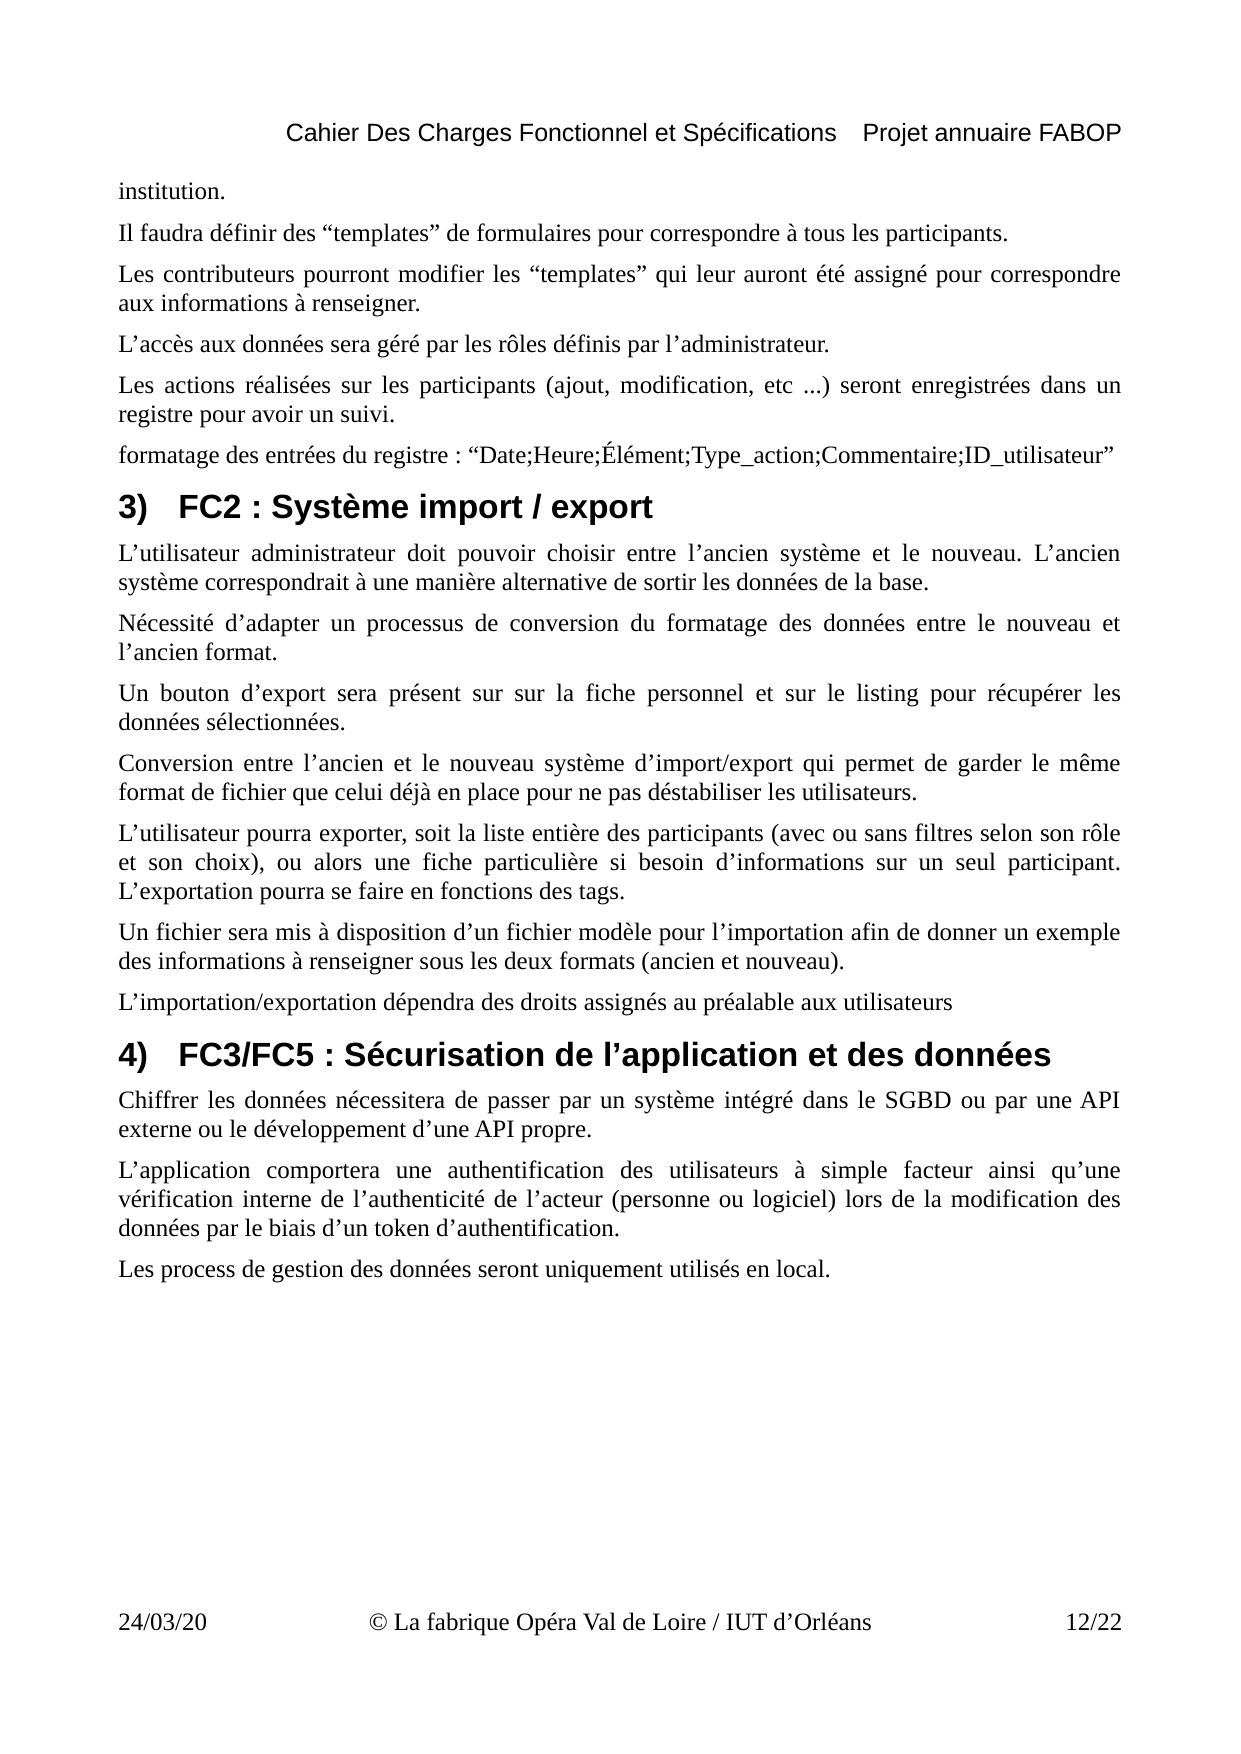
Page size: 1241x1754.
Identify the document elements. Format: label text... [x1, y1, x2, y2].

text formatage des entrées du registre : “Date;Heure;Élément;Type_action;Commentaire;ID_utilisateur” [118, 440, 1122, 469]
subtitle FC2 : Système import / export [118, 487, 1122, 526]
text institution. [118, 176, 1122, 205]
text L’application comportera une authentification des utilisateurs à simple facteur ainsi qu’une vérification interne de l’authenticité de l’acteur (personne ou logiciel) lors de la modification des données par le biais d’un token d’authentification. [118, 1155, 1122, 1242]
text L’importation/exportation dépendra des droits assignés au préalable aux utilisateurs [118, 987, 1122, 1016]
text Les process de gestion des données seront uniquement utilisés en local. [118, 1254, 1122, 1283]
subtitle FC3/FC5 : Sécurisation de l’application et des données [118, 1034, 1122, 1073]
text Conversion entre l’ancien et le nouveau système d’import/export qui permet de garder le même format de fichier que celui déjà en place pour ne pas déstabiliser les utilisateurs. [118, 748, 1122, 806]
text Chiffrer les données nécessitera de passer par un système intégré dans le SGBD ou par une API externe ou le développement d’une API propre. [118, 1085, 1122, 1143]
text Les actions réalisées sur les participants (ajout, modification, etc ...) seront enregistrées dans un registre pour avoir un suivi. [118, 370, 1122, 428]
text Un bouton d’export sera présent sur sur la fiche personnel et sur le listing pour récupérer les données sélectionnées. [118, 678, 1122, 736]
text Un fichier sera mis à disposition d’un fichier modèle pour l’importation afin de donner un exemple des informations à renseigner sous les deux formats (ancien et nouveau). [118, 917, 1122, 975]
text L’utilisateur pourra exporter, soit la liste entière des participants (avec ou sans filtres selon son rôle et son choix), ou alors une fiche particulière si besoin d’informations sur un seul participant. L’exportation pourra se faire en fonctions des tags. [118, 818, 1122, 905]
text Nécessité d’adapter un processus de conversion du formatage des données entre le nouveau et l’ancien format. [118, 608, 1122, 666]
text L’accès aux données sera géré par les rôles définis par l’administrateur. [118, 329, 1122, 358]
text Les contributeurs pourront modifier les “templates” qui leur auront été assigné pour correspondre aux informations à renseigner. [118, 259, 1122, 316]
text L’utilisateur administrateur doit pouvoir choisir entre l’ancien système et le nouveau. L’ancien système correspondrait à une manière alternative de sortir les données de la base. [118, 538, 1122, 596]
text Il faudra définir des “templates” de formulaires pour correspondre à tous les participants. [118, 218, 1122, 246]
